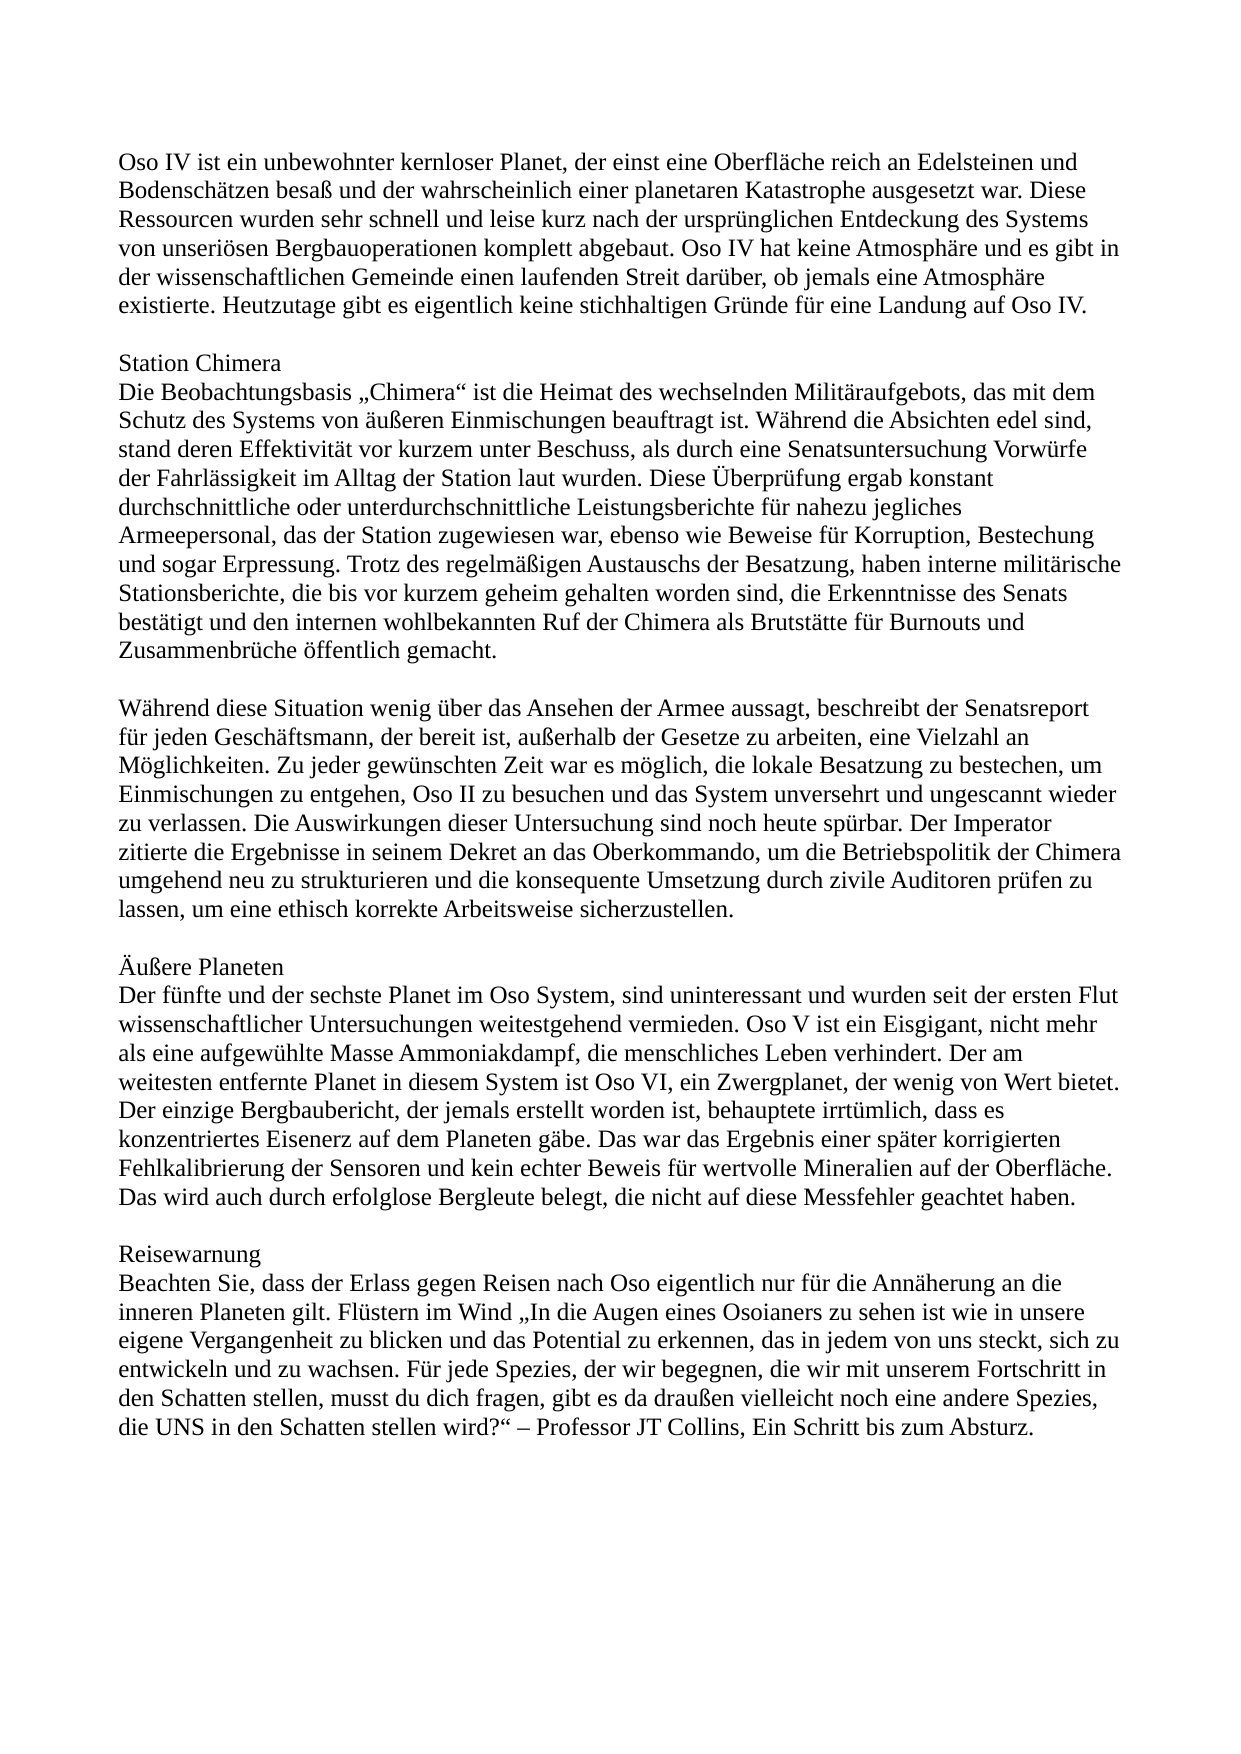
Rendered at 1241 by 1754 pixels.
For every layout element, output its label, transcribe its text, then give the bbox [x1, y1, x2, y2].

text Die Beobachtungsbasis „Chimera“ ist die Heimat des wechselnden Militäraufgebots, das mit dem Schutz des Systems von äußeren Einmischungen beauftragt ist. Während die Absichten edel sind, stand deren Effektivität vor kurzem unter Beschuss, als durch eine Senatsuntersuchung Vorwürfe der Fahrlässigkeit im Alltag der Station laut wurden. Diese Überprüfung ergab konstant durchschnittliche oder unterdurchschnittliche Leistungsberichte für nahezu jegliches Armeepersonal, das der Station zugewiesen war, ebenso wie Beweise für Korruption, Bestechung und sogar Erpressung. Trotz des regelmäßigen Austauschs der Besatzung, haben interne militärische Stationsberichte, die bis vor kurzem geheim gehalten worden sind, die Erkenntnisse des Senats bestätigt und den internen wohlbekannten Ruf der Chimera als Brutstätte für Burnouts und Zusammenbrüche öffentlich gemacht. [118, 377, 1122, 664]
text Beachten Sie, dass der Erlass gegen Reisen nach Oso eigentlich nur für die Annäherung an die inneren Planeten gilt. Flüstern im Wind „In die Augen eines Osoianers zu sehen ist wie in unsere eigene Vergangenheit zu blicken und das Potential zu erkennen, das in jedem von uns steckt, sich zu entwickeln und zu wachsen. Für jede Spezies, der wir begegnen, die wir mit unserem Fortschritt in den Schatten stellen, musst du dich fragen, gibt es da draußen vielleicht noch eine andere Spezies, die UNS in den Schatten stellen wird?“ – Professor JT Collins, Ein Schritt bis zum Absturz. [118, 1268, 1122, 1441]
text Oso IV ist ein unbewohnter kernloser Planet, der einst eine Oberfläche reich an Edelsteinen und Bodenschätzen besaß und der wahrscheinlich einer planetaren Katastrophe ausgesetzt war. Diese Ressourcen wurden sehr schnell und leise kurz nach der ursprünglichen Entdeckung des Systems von unseriösen Bergbauoperationen komplett abgebaut. Oso IV hat keine Atmosphäre und es gibt in der wissenschaftlichen Gemeinde einen laufenden Streit darüber, ob jemals eine Atmosphäre existierte. Heutzutage gibt es eigentlich keine stichhaltigen Gründe für eine Landung auf Oso IV. [118, 147, 1122, 319]
text Reisewarnung [118, 1239, 1122, 1268]
text Station Chimera [118, 348, 1122, 377]
text Äußere Planeten [118, 952, 1122, 981]
text Während diese Situation wenig über das Ansehen der Armee aussagt, beschreibt der Senatsreport für jeden Geschäftsmann, der bereit ist, außerhalb der Gesetze zu arbeiten, eine Vielzahl an Möglichkeiten. Zu jeder gewünschten Zeit war es möglich, die lokale Besatzung zu bestechen, um Einmischungen zu entgehen, Oso II zu besuchen und das System unversehrt und ungescannt wieder zu verlassen. Die Auswirkungen dieser Untersuchung sind noch heute spürbar. Der Imperator zitierte die Ergebnisse in seinem Dekret an das Oberkommando, um die Betriebspolitik der Chimera umgehend neu zu strukturieren und die konsequente Umsetzung durch zivile Auditoren prüfen zu lassen, um eine ethisch korrekte Arbeitsweise sicherzustellen. [118, 693, 1122, 923]
text Der fünfte und der sechste Planet im Oso System, sind uninteressant und wurden seit der ersten Flut wissenschaftlicher Untersuchungen weitestgehend vermieden. Oso V ist ein Eisgigant, nicht mehr als eine aufgewühlte Masse Ammoniakdampf, die menschliches Leben verhindert. Der am weitesten entfernte Planet in diesem System ist Oso VI, ein Zwergplanet, der wenig von Wert bietet. Der einzige Bergbaubericht, der jemals erstellt worden ist, behauptete irrtümlich, dass es konzentriertes Eisenerz auf dem Planeten gäbe. Das war das Ergebnis einer später korrigierten Fehlkalibrierung der Sensoren und kein echter Beweis für wertvolle Mineralien auf der Oberfläche. Das wird auch durch erfolglose Bergleute belegt, die nicht auf diese Messfehler geachtet haben. [118, 981, 1122, 1211]
